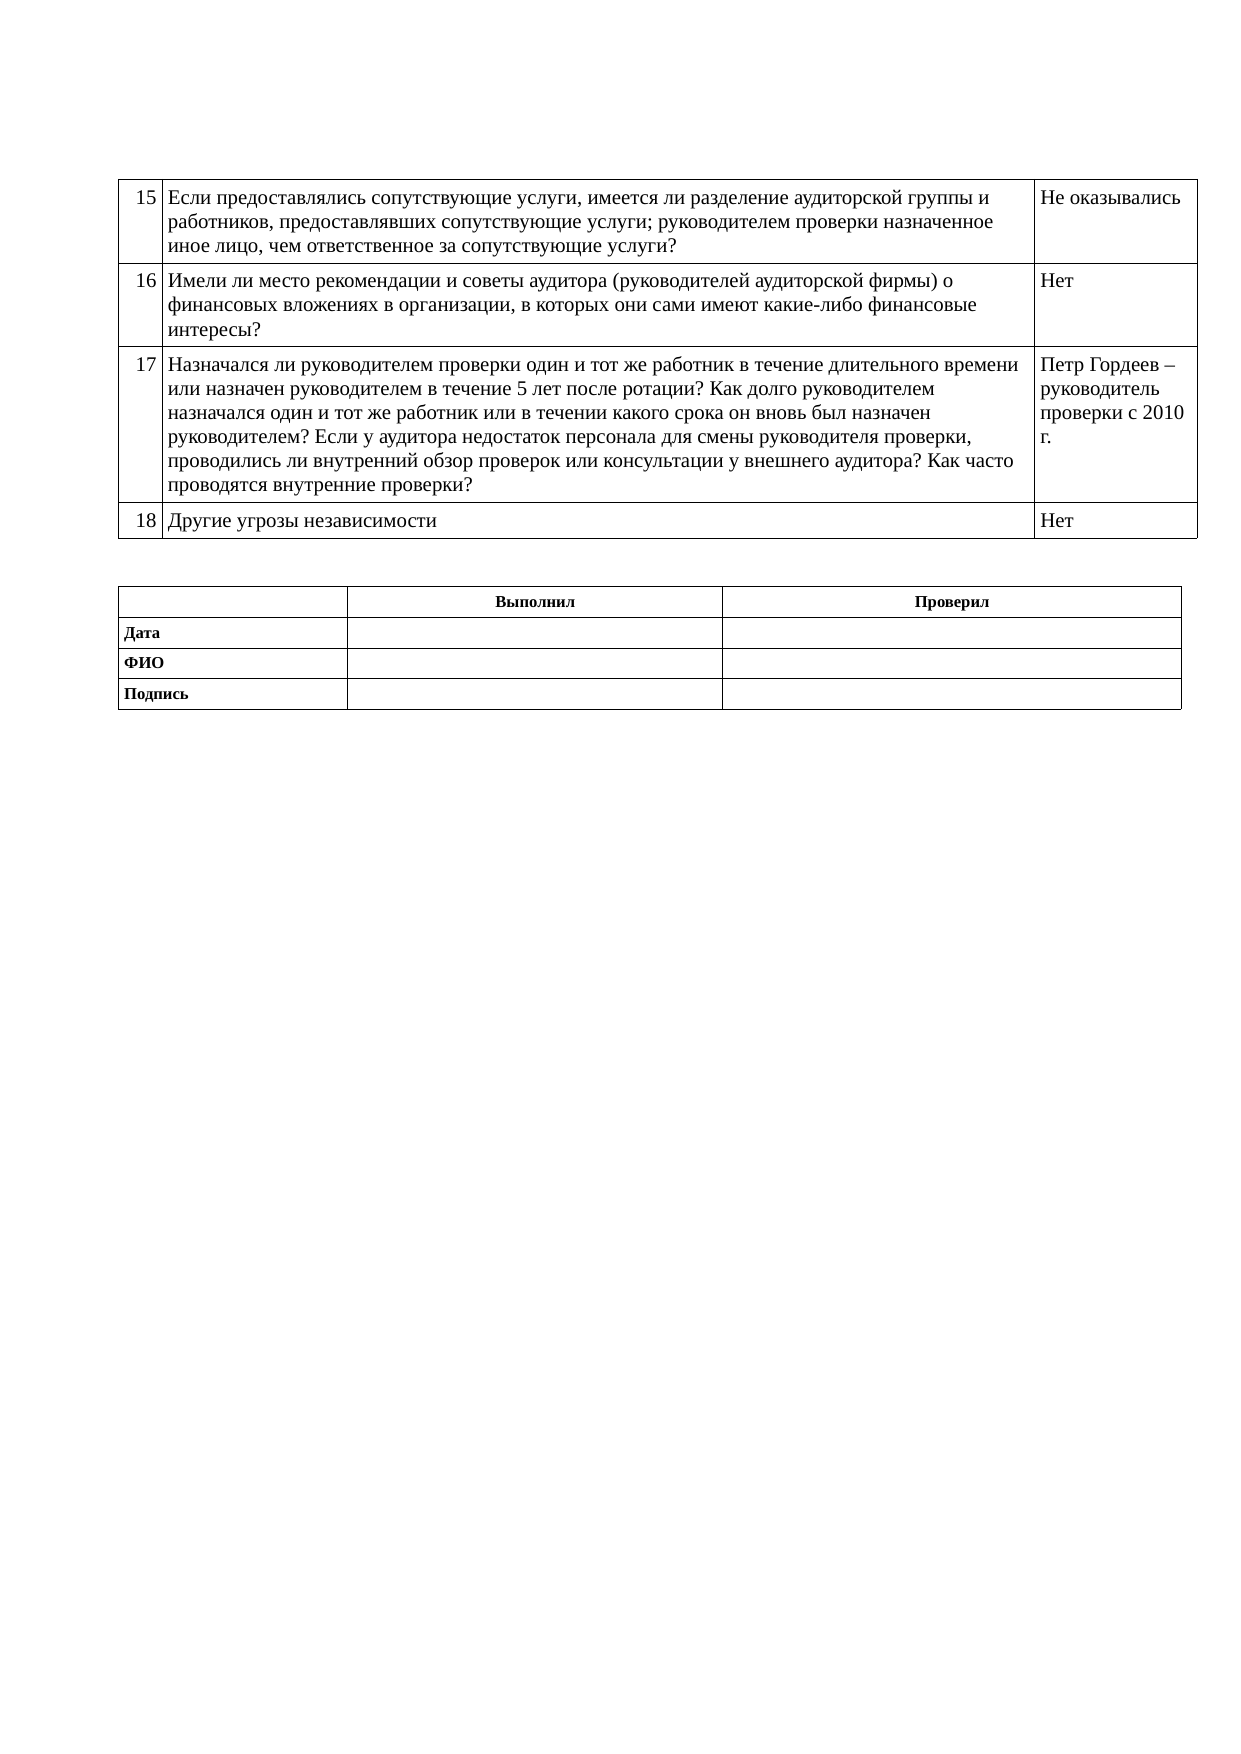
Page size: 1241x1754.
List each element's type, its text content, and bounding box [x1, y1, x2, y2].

table_cell [348, 618, 722, 647]
table_cell ФИО [119, 649, 347, 678]
table_cell 16 [119, 264, 162, 346]
table_header [119, 587, 347, 617]
table_cell [723, 618, 1181, 647]
table_cell [723, 679, 1181, 709]
table_cell [348, 649, 722, 678]
table_cell Назначался ли руководителем проверки один и тот же работник в течение длительного времени или назначен руководителем в течение 5 лет после ротации? Как долго руководителем назначался один и тот же работник или в течении какого срока он вновь был назначен руководителем? Если у аудитора недостаток персонала для смены руководителя проверки, проводились ли внутренний обзор проверок или консультации у внешнего аудитора? Как часто проводятся внутренние проверки? [163, 347, 1034, 502]
table_cell Другие угрозы независимости [163, 503, 1034, 538]
table_cell Нет [1035, 503, 1197, 538]
table_cell 18 [119, 503, 162, 538]
table_header Выполнил [348, 587, 722, 617]
table_cell Если предоставлялись сопутствующие услуги, имеется ли разделение аудиторской группы и работников, предоставлявших сопутствующие услуги; руководителем проверки назначенное иное лицо, чем ответственное за сопутствующие услуги? [163, 180, 1034, 262]
table_cell Дата [119, 618, 347, 647]
table_cell Подпись [119, 679, 347, 709]
table_cell 17 [119, 347, 162, 502]
table_cell Нет [1035, 264, 1197, 346]
table_header Проверил [723, 587, 1181, 617]
table_cell 15 [119, 180, 162, 262]
table_cell [723, 649, 1181, 678]
table_cell [348, 679, 722, 709]
table_cell Петр Гордеев – руководитель проверки с 2010 г. [1035, 347, 1197, 502]
table_cell Не оказывались [1035, 180, 1197, 262]
table_cell Имели ли место рекомендации и советы аудитора (руководителей аудиторской фирмы) о финансовых вложениях в организации, в которых они сами имеют какие-либо финансовые интересы? [163, 264, 1034, 346]
